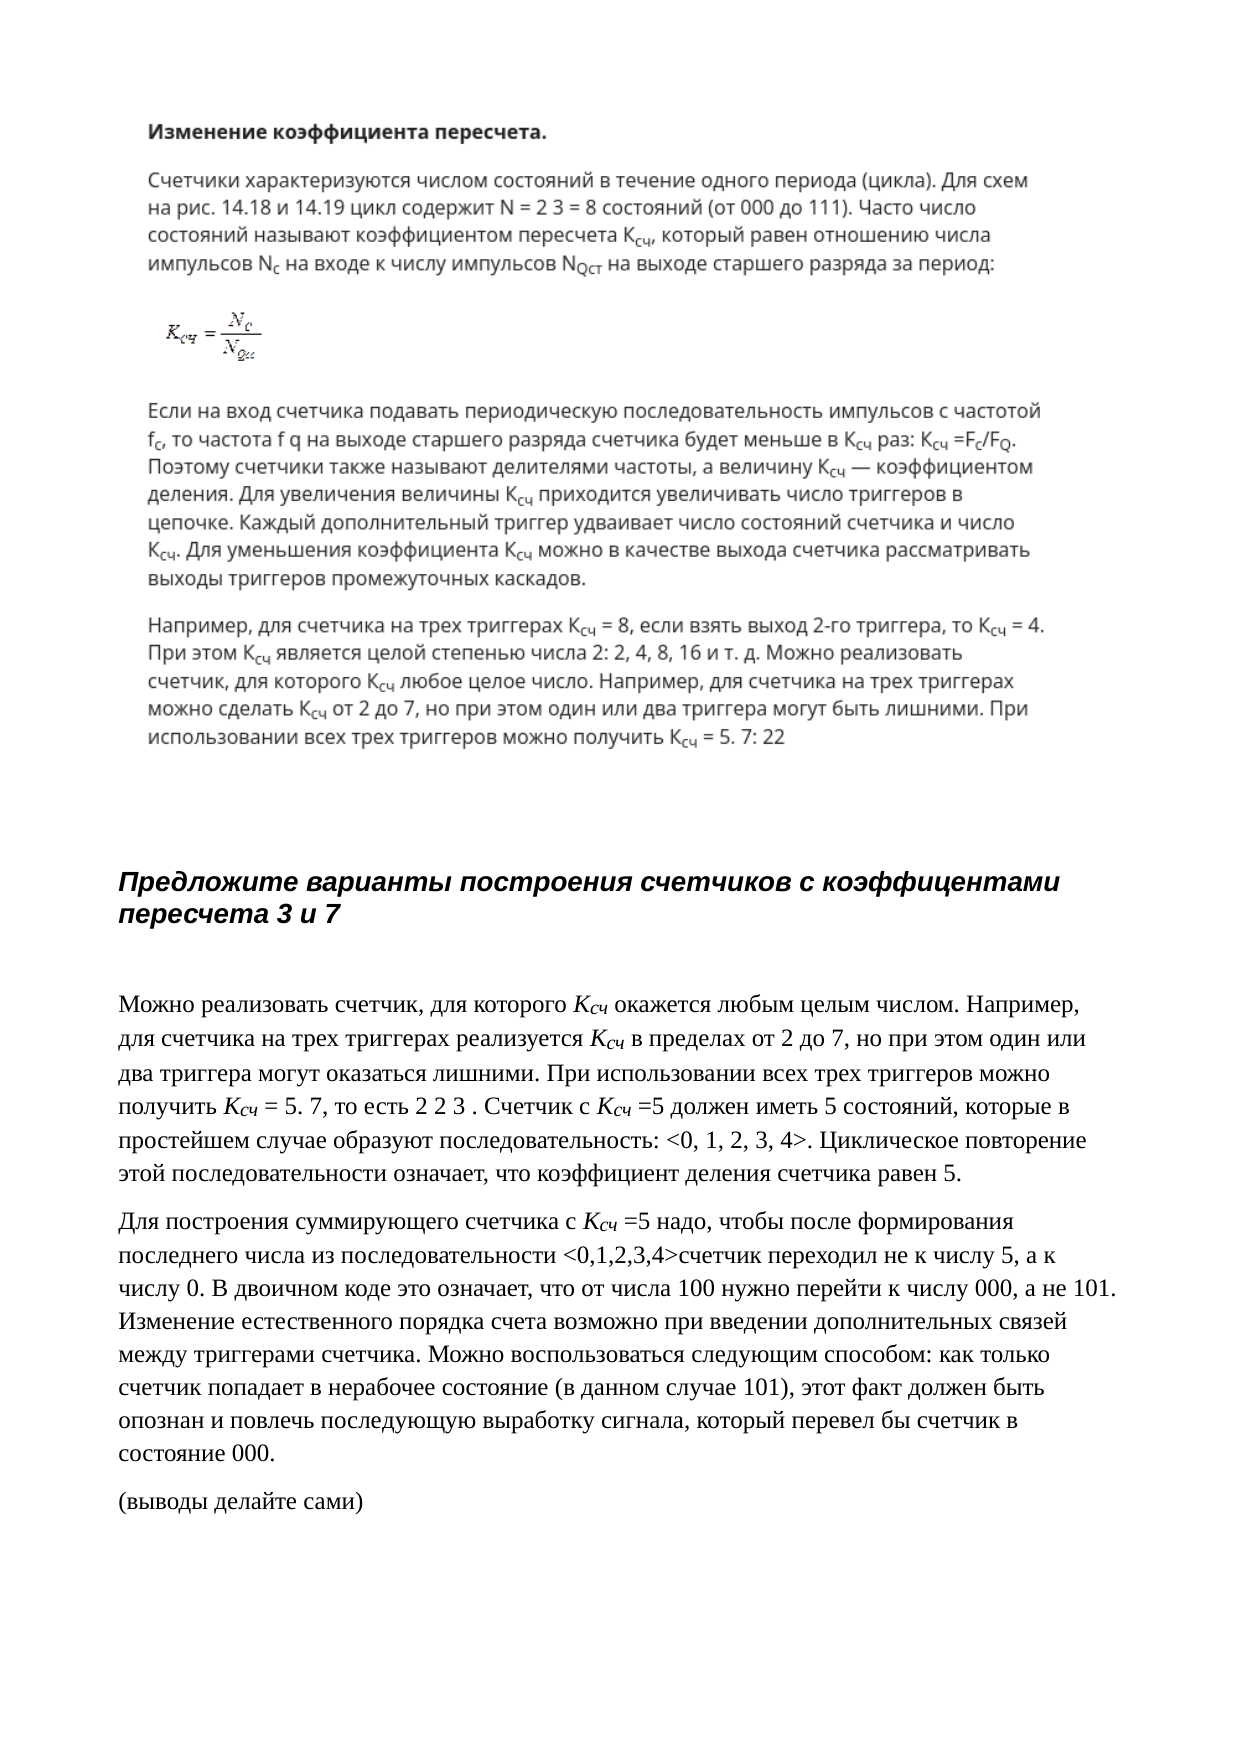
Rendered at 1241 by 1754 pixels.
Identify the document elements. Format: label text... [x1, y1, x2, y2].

text Можно реализовать счетчик, для которого Ксч окажется любым целым чис­лом. Например, для счетчика на трех триггерах реализуется Ксч в пределах от 2 до 7, но при этом один или два триггера могут оказаться лишними. При использова­нии всех трех триггеров можно получить Ксч = 5. 7, то есть 2 2 3 . Счетчик с Ксч =5 должен иметь 5 состояний, которые в простейшем случае образуют последовательность: <0, 1, 2, 3, 4>. Циклическое повторение этой последовательно­сти означает, что коэффициент деления счетчика равен 5. [118, 989, 1122, 1187]
picture [118, 118, 1123, 754]
text Для построения суммирующего счетчика с Ксч =5 надо, чтобы после форми­рования последнего числа из последовательности <0,1,2,3,4>счетчик переходил не к числу 5, а к числу 0. В двоичном коде это означает, что от числа 100 нужно перейти к числу 000, а не 101. Изменение естественного порядка счета возможно при введении дополнительных связей между триггерами счетчика. Можно вос­пользоваться следующим способом: как только счетчик попадает в нерабочее со­стояние (в данном случае 101), этот факт должен быть опознан и повлечь после­дующую выработку сигнала, который перевел бы счетчик в состояние 000. [118, 1206, 1122, 1467]
subtitle Предложите варианты построения счетчиков с коэффицентами пересчета 3 и 7 [118, 865, 1122, 929]
text (выводы делайте сами) [118, 1486, 1122, 1514]
